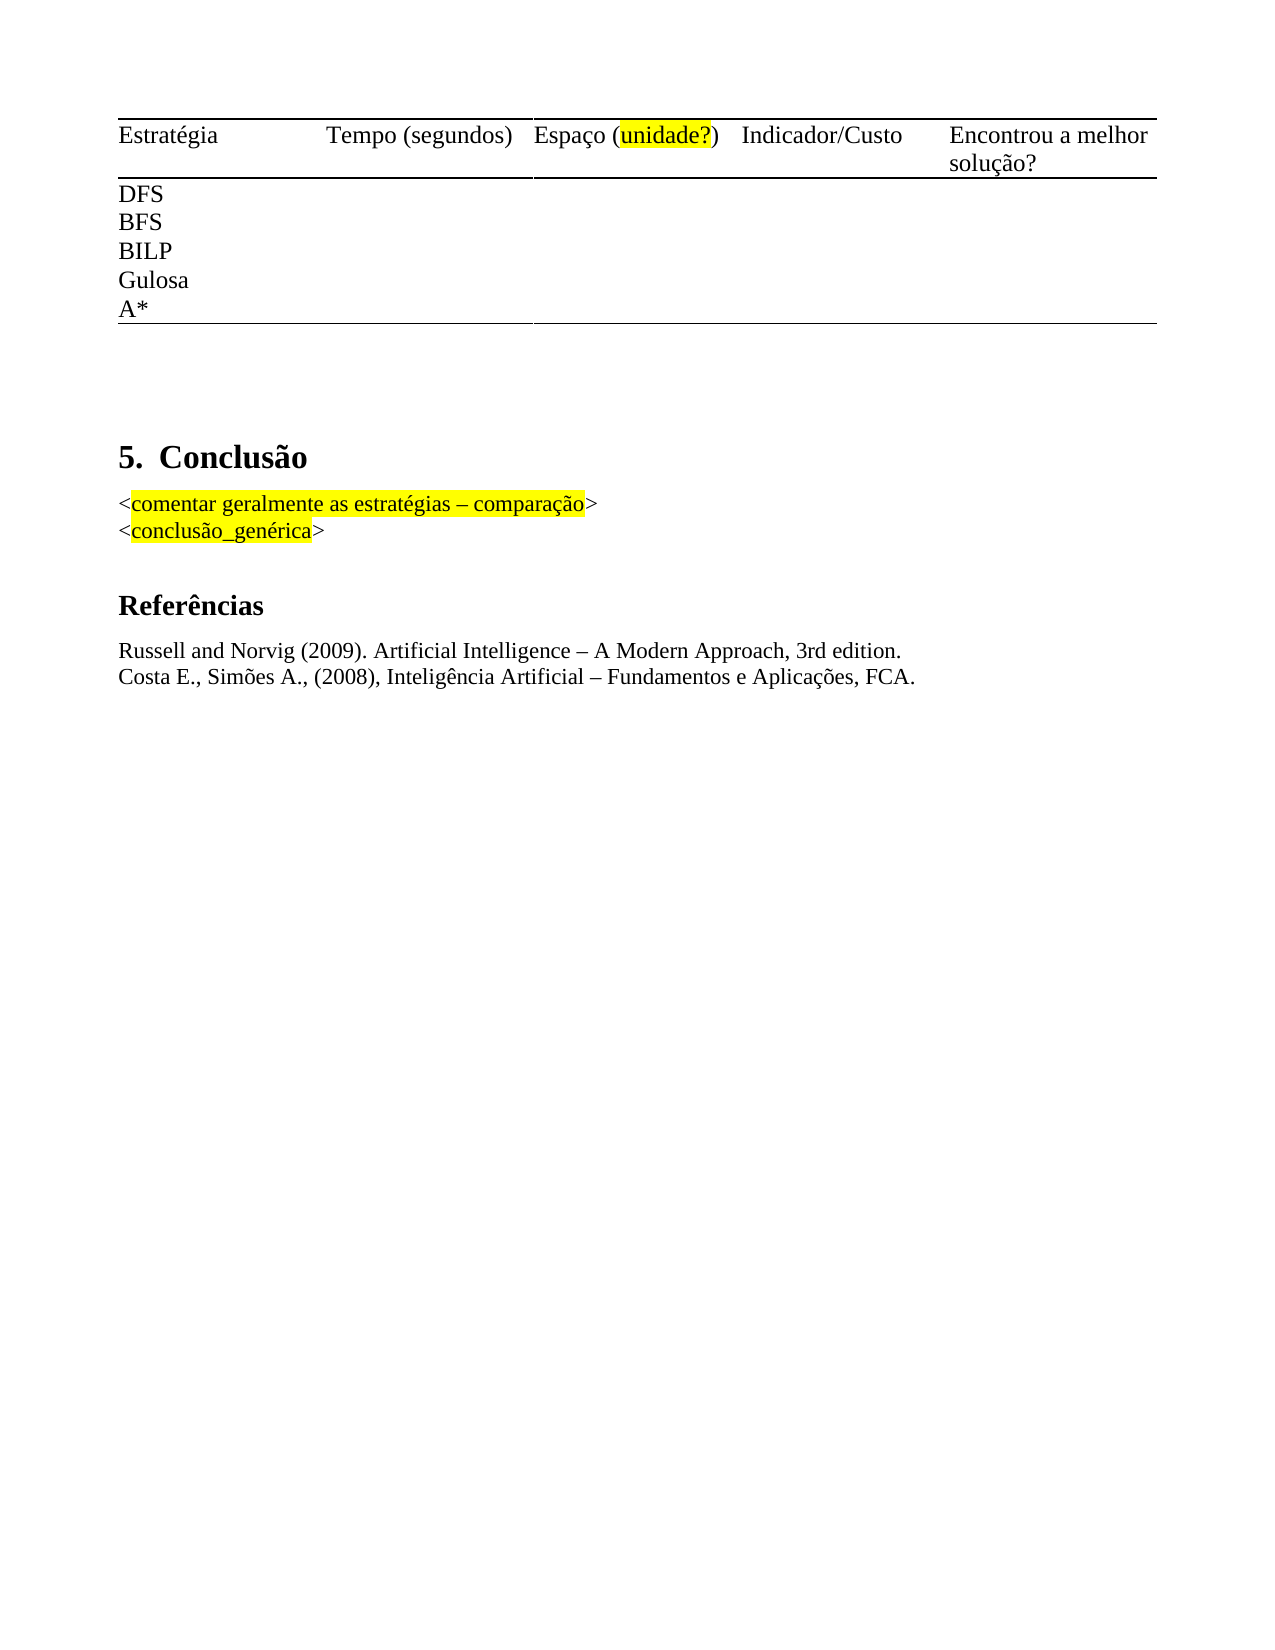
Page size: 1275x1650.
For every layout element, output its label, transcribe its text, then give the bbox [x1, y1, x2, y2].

table_cell [949, 265, 1157, 294]
table_cell [949, 236, 1157, 265]
table_cell Gulosa [118, 265, 326, 294]
table_header Espaço (unidade?) [534, 120, 741, 177]
table_header Tempo (segundos) [326, 120, 533, 177]
table_cell [741, 294, 949, 323]
table_cell [949, 294, 1157, 323]
subtitle Conclusão [118, 437, 1157, 475]
table_cell [326, 179, 533, 207]
subtitle Referências [118, 588, 1157, 622]
table_cell [326, 236, 533, 265]
table_cell [326, 294, 533, 323]
table_header Indicador/Custo [741, 120, 949, 177]
text Russell and Norvig (2009). Artificial Intelligence – A Modern Approach, 3rd edition. [118, 637, 1157, 663]
table_cell [534, 236, 741, 265]
table_cell [534, 265, 741, 294]
table_cell [326, 265, 533, 294]
table_cell [534, 208, 741, 236]
table_cell [949, 208, 1157, 236]
table_header Estratégia [118, 120, 326, 177]
table_cell [741, 236, 949, 265]
table_cell [534, 179, 741, 207]
table_cell [534, 294, 741, 323]
table_header Encontrou a melhor solução? [949, 120, 1157, 177]
table_cell [741, 208, 949, 236]
table_cell BFS [118, 208, 326, 236]
table_cell [326, 208, 533, 236]
table_cell [949, 179, 1157, 207]
table_cell BILP [118, 236, 326, 265]
table_cell [741, 179, 949, 207]
table_cell A* [118, 294, 326, 323]
text Costa E., Simões A., (2008), Inteligência Artificial – Fundamentos e Aplicações, FCA. [118, 663, 1157, 689]
table_cell DFS [118, 179, 326, 207]
text <conclusão_genérica> [118, 517, 1157, 543]
table_cell [741, 265, 949, 294]
text <comentar geralmente as estratégias – comparação> [118, 490, 1157, 517]
